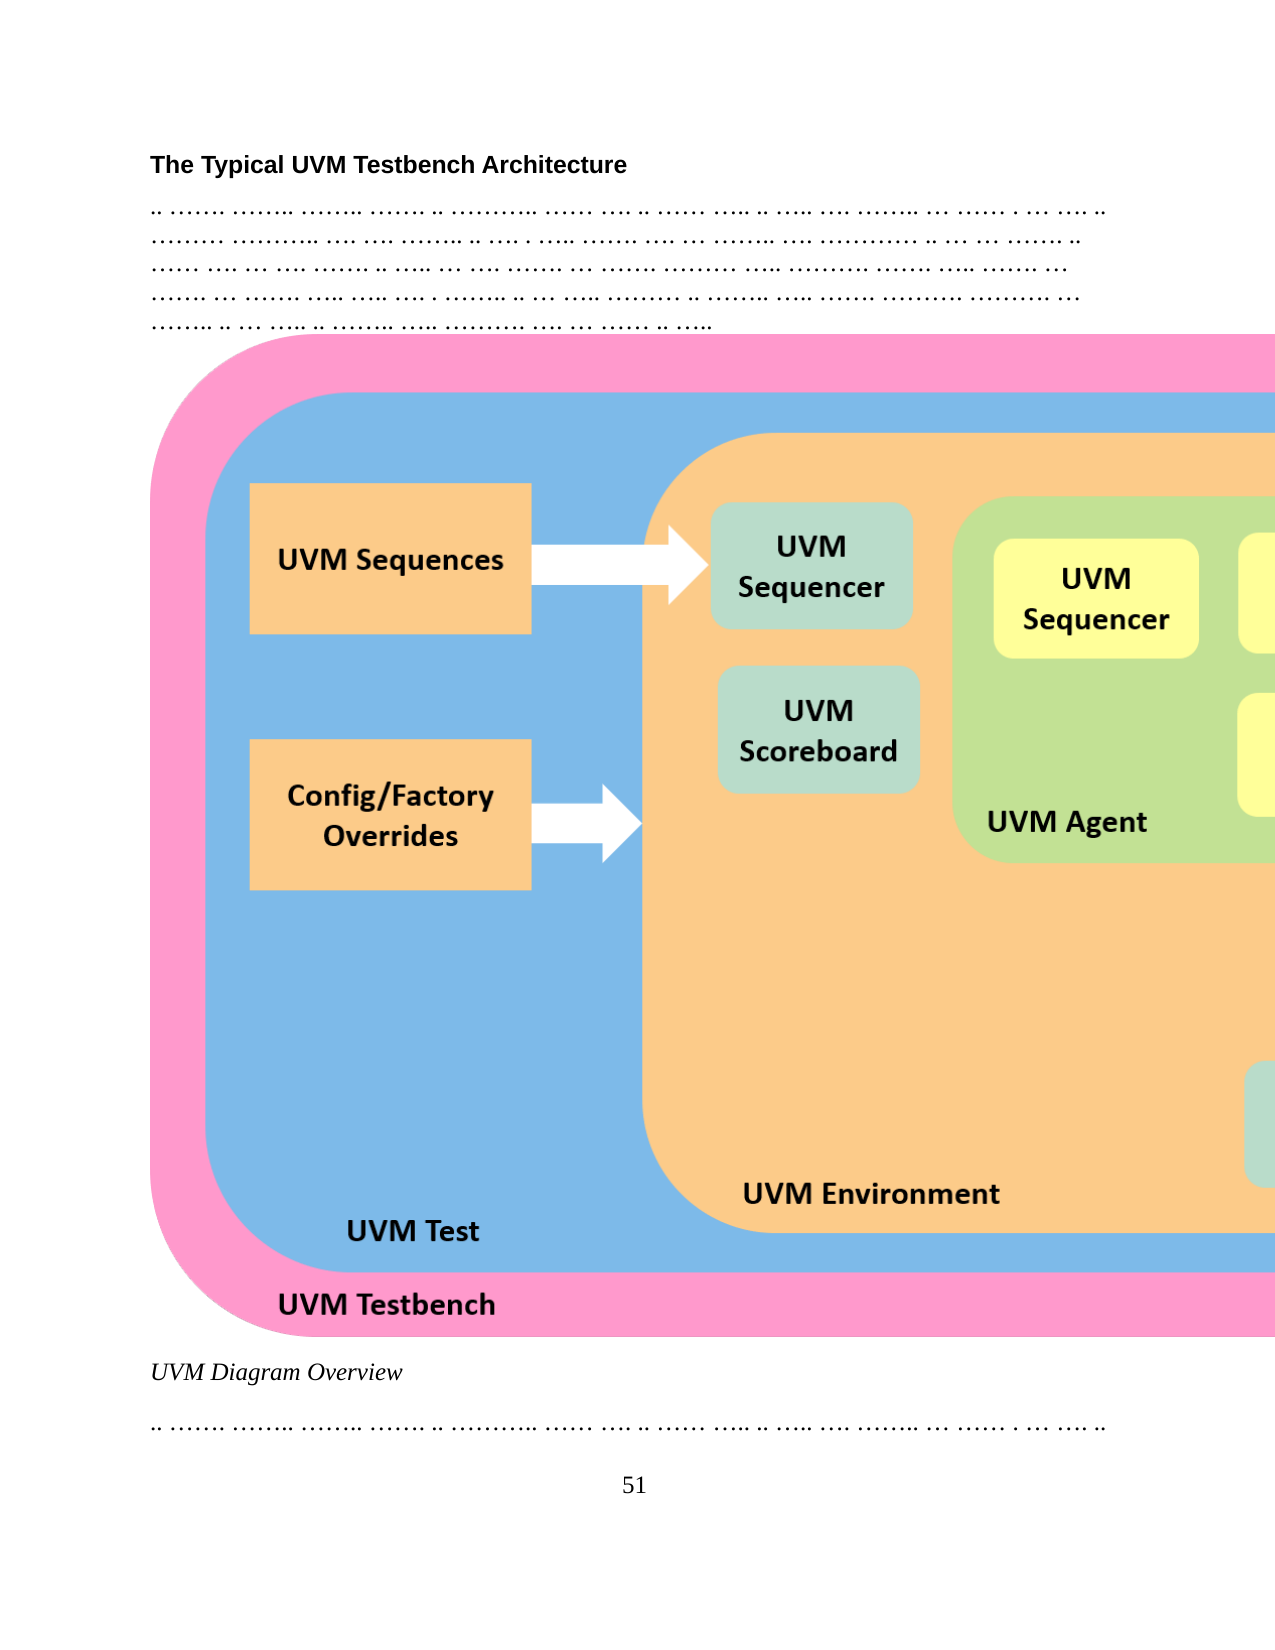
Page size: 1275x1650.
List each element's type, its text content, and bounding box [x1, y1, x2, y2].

text .. ……. …….. …….. ……. .. ……….. …… …. .. …… ….. .. ….. …. …….. … …… . … …. .. ……… ……….. …. …. …….. .. …. . ….. ……. …. … …….. …. ………… .. … … ……. .. …… …. … …. ……. .. ….. … …. ……. … ……. ……… ….. ………. ……. ….. ……. … ……. … ……. ….. ….. …. . …….. .. … ….. ……… .. …….. ….. ……. ………. ………. … …….. .. … ….. .. …….. ….. ………. …. … …… .. ….. [150, 191, 1125, 334]
subtitle The Typical UVM Testbench Architecture [150, 150, 1125, 178]
text UVM Diagram Overview [150, 1357, 1125, 1386]
text .. ……. …….. …….. ……. .. ……….. …… …. .. …… ….. .. ….. …. …….. … …… . … …. .. [150, 1407, 1125, 1436]
picture [150, 334, 1275, 1345]
